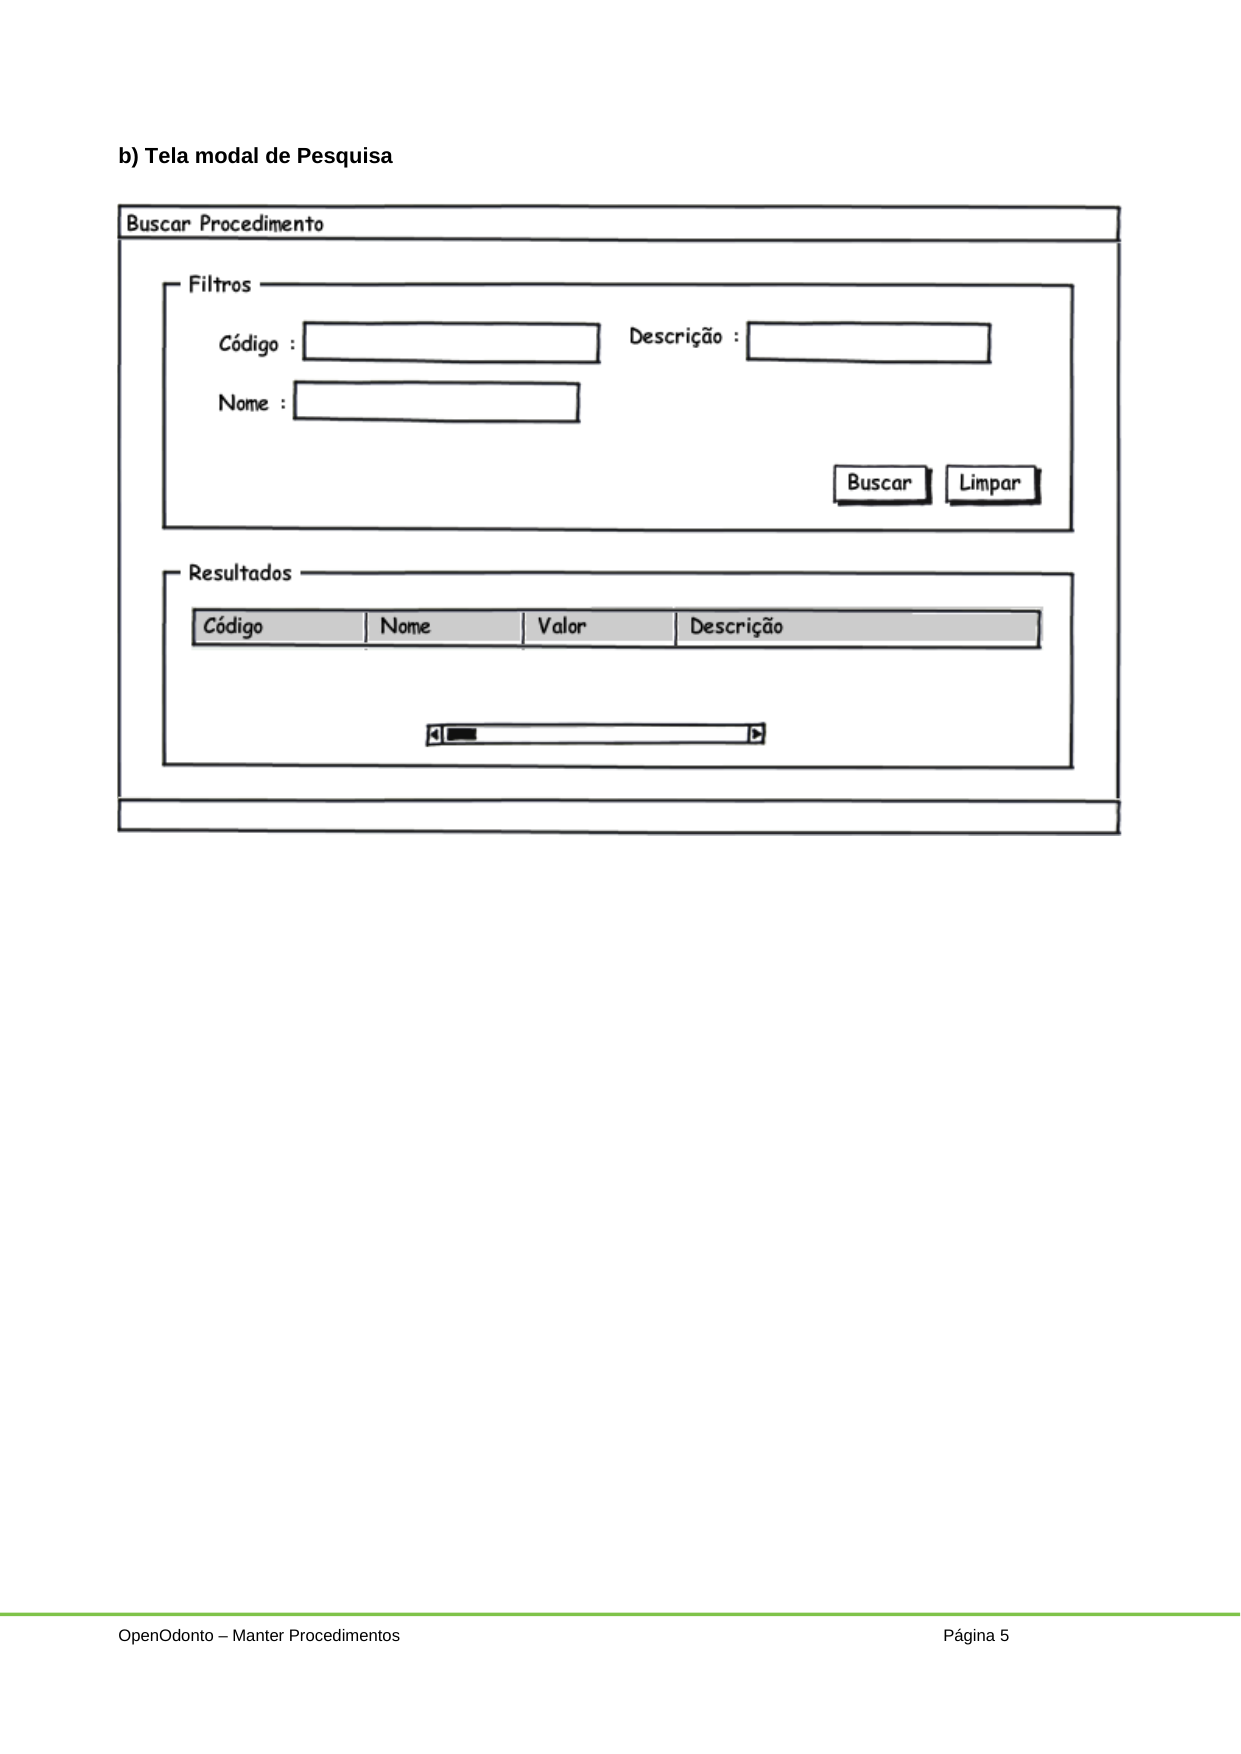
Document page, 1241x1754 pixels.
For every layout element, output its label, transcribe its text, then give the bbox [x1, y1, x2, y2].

picture [117, 203, 1123, 836]
subtitle Tela modal de Pesquisa [118, 143, 1122, 168]
